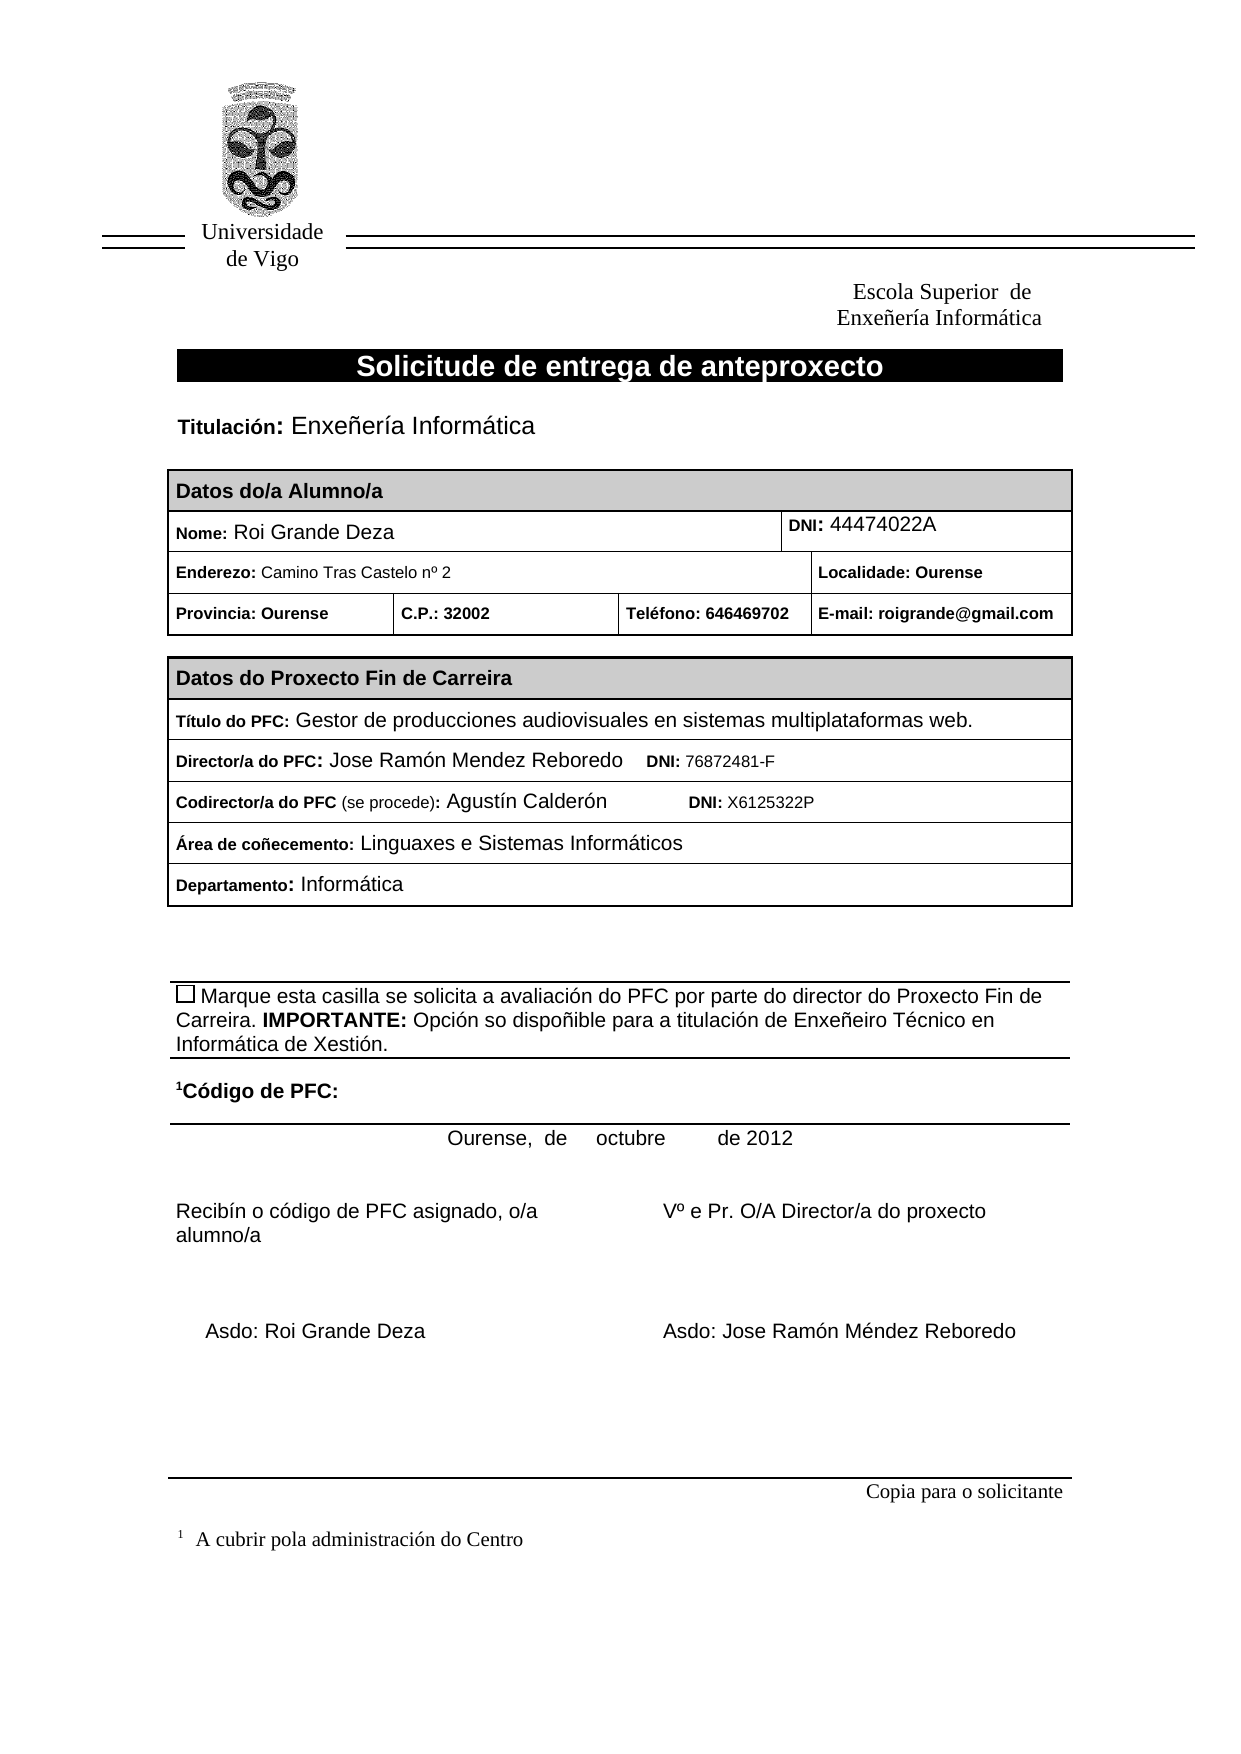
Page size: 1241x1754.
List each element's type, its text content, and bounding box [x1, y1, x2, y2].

table_cell C.P.: 32002 [394, 594, 618, 634]
table_cell Teléfono: 646469702 [619, 594, 811, 634]
picture [220, 75, 300, 217]
table_cell Codirector/a do PFC (se procede): Agustín Calderón DNI: X6125322P [169, 782, 1071, 822]
table_cell Área de coñecemento: Linguaxes e Sistemas Informáticos [169, 823, 1071, 863]
table_cell [168, 636, 1072, 656]
text 1 A cubrir pola administración do Centro [177, 1527, 1063, 1551]
table_cell Director/a do PFC: Jose Ramón Mendez Reboredo DNI: 76872481-F [169, 740, 1071, 781]
table_cell [168, 1346, 1072, 1477]
table_header Datos do/a Alumno/a [169, 471, 1071, 510]
table_cell Provincia: Ourense [169, 594, 393, 634]
table_cell Localidade: Ourense [812, 552, 1071, 593]
table_cell Ourense, de octubre de 2012 [168, 1123, 1072, 1199]
table_cell E-mail: roigrande@gmail.com [812, 594, 1071, 634]
table_cell 1Código de PFC: [168, 1057, 1072, 1123]
table_cell Nome: Roi Grande Deza [169, 512, 781, 551]
table_cell Enderezo: Camino Tras Castelo nº 2 [169, 552, 811, 593]
table_cell Marque esta casilla se solicita a avaliación do PFC por parte do director do Proxecto Fin de Carreira. IMPORTANTE: Opción so dispoñible para a titulación de Enxeñeiro Técnico en Informática de Xestión. [168, 981, 1072, 1057]
subtitle Solicitude de entrega de anteproxecto [177, 349, 1063, 382]
table_cell DNI: 44474022A [782, 512, 1071, 551]
table_cell Datos do Proxecto Fin de Carreira [169, 659, 1071, 698]
table_cell Título do PFC: Gestor de producciones audiovisuales en sistemas multiplataformas web. [169, 700, 1071, 739]
table_cell Vº e Pr. O/A Director/a do proxecto Asdo: Jose Ramón Méndez Reboredo [619, 1199, 1072, 1346]
table_cell Recibín o código de PFC asignado, o/a alumno/a Asdo: Roi Grande Deza [168, 1199, 618, 1346]
table_cell Departamento: Informática [169, 864, 1071, 904]
table_cell [168, 907, 1072, 981]
text Copia para o solicitante [177, 1479, 1063, 1503]
text Titulación: Enxeñería Informática [177, 411, 1063, 440]
